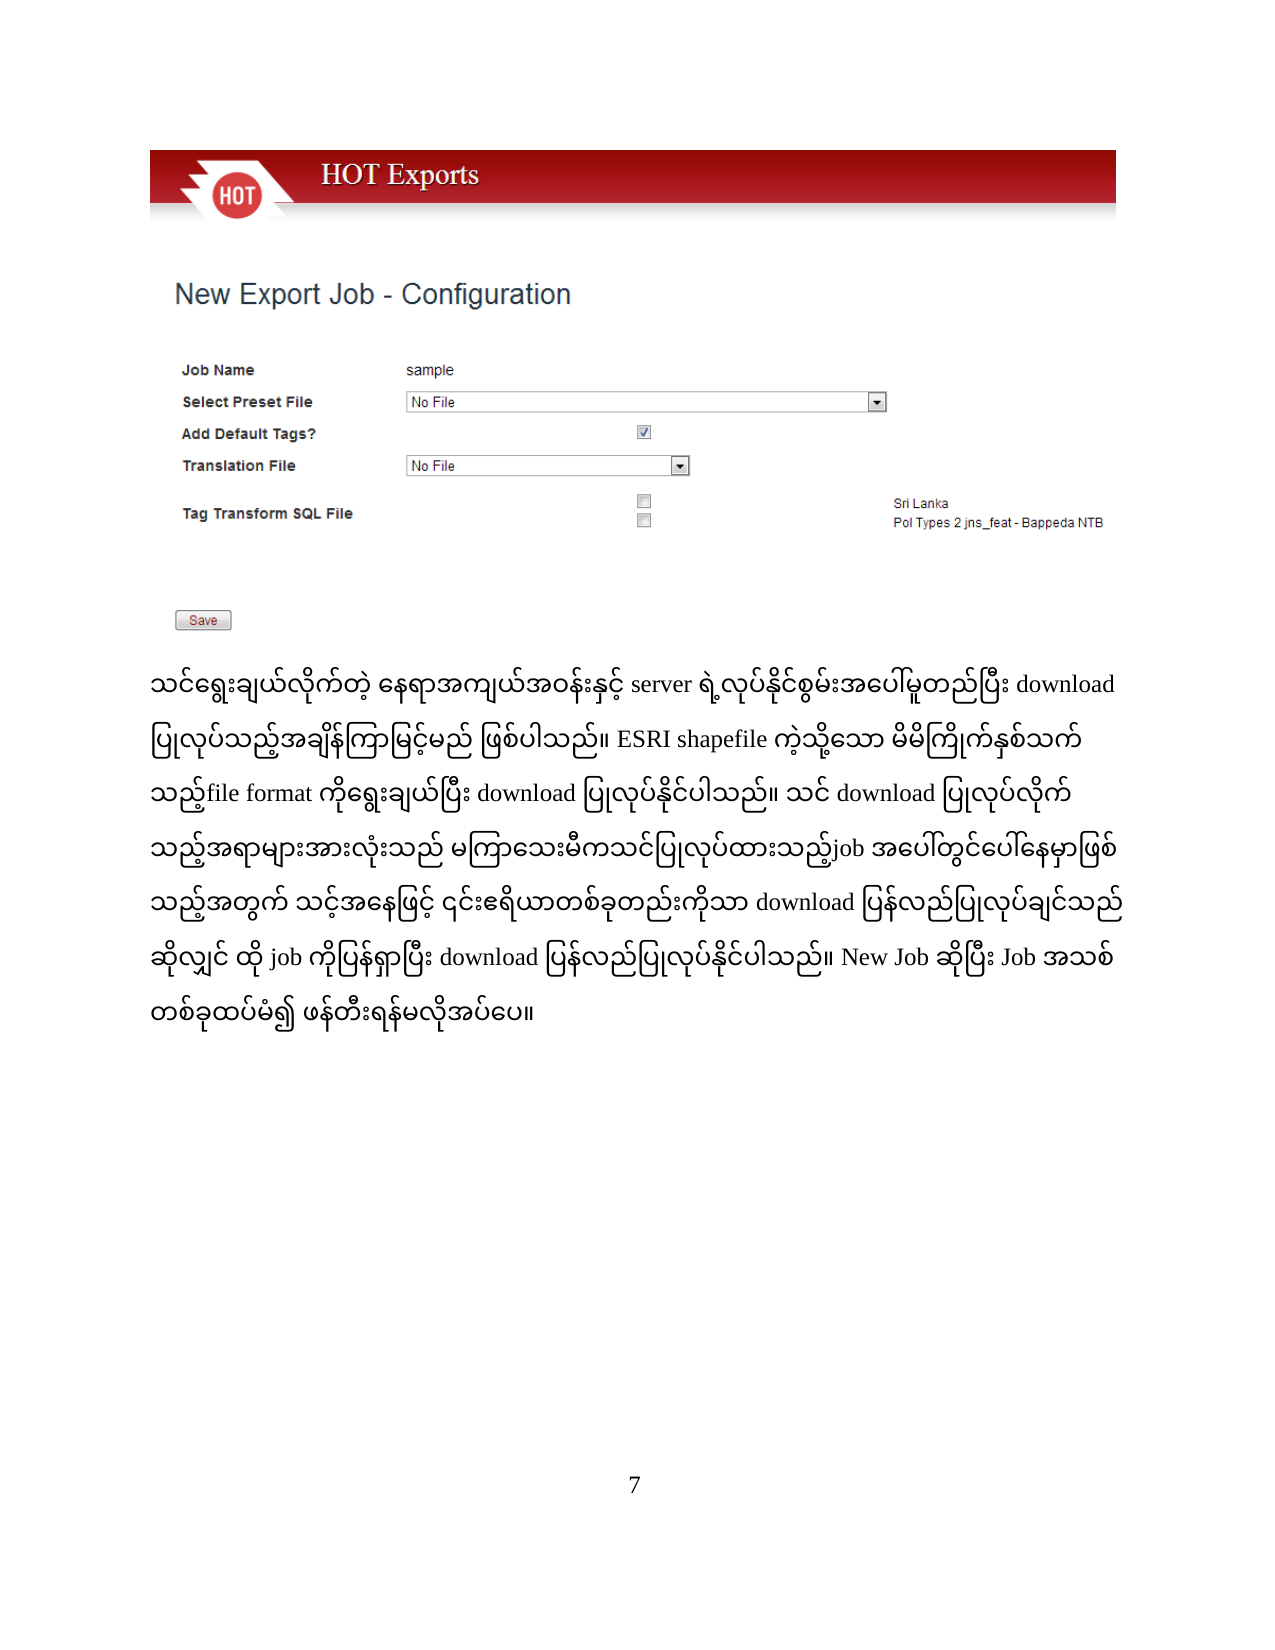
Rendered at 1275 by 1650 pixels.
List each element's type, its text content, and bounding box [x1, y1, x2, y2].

picture [150, 150, 1116, 642]
text သင်ရွေးချယ်လိုက်တဲ့ နေရာအကျယ်အဝန်းနှင့် server ရဲ့လုပ်နိုင်စွမ်းအပေါ်မူတည်ပြီး download ပြုလုပ်သည့်အချိန်ကြာမြင့်မည် ဖြစ်ပါသည်။ ESRI shapefile ကဲ့သို့သော မိမိကြိုက်နှစ်သက်သည့်file format ကိုရွေးချယ်ပြီး download ပြုလုပ်နိုင်ပါသည်။ သင် download ပြုလုပ်လိုက်သည့်အရာများအားလုံးသည် မကြာသေးမီကသင်ပြုလုပ်ထားသည့်job အပေါ်တွင်ပေါ်နေမှာဖြစ်သည့်အတွက် သင့်အနေဖြင့် ၎င်းဧရိယာတစ်ခုတည်းကိုသာ download ပြန်လည်ပြုလုပ်ချင်သည်ဆိုလျှင် ထို job ကိုပြန်ရှာပြီး download ပြန်လည်ပြုလုပ်နိုင်ပါသည်။ New Job ဆိုပြီး Job အသစ်တစ်ခုထပ်မံ၍ ဖန်တီးရန်မလိုအပ်ပေ။ [150, 659, 1125, 1041]
